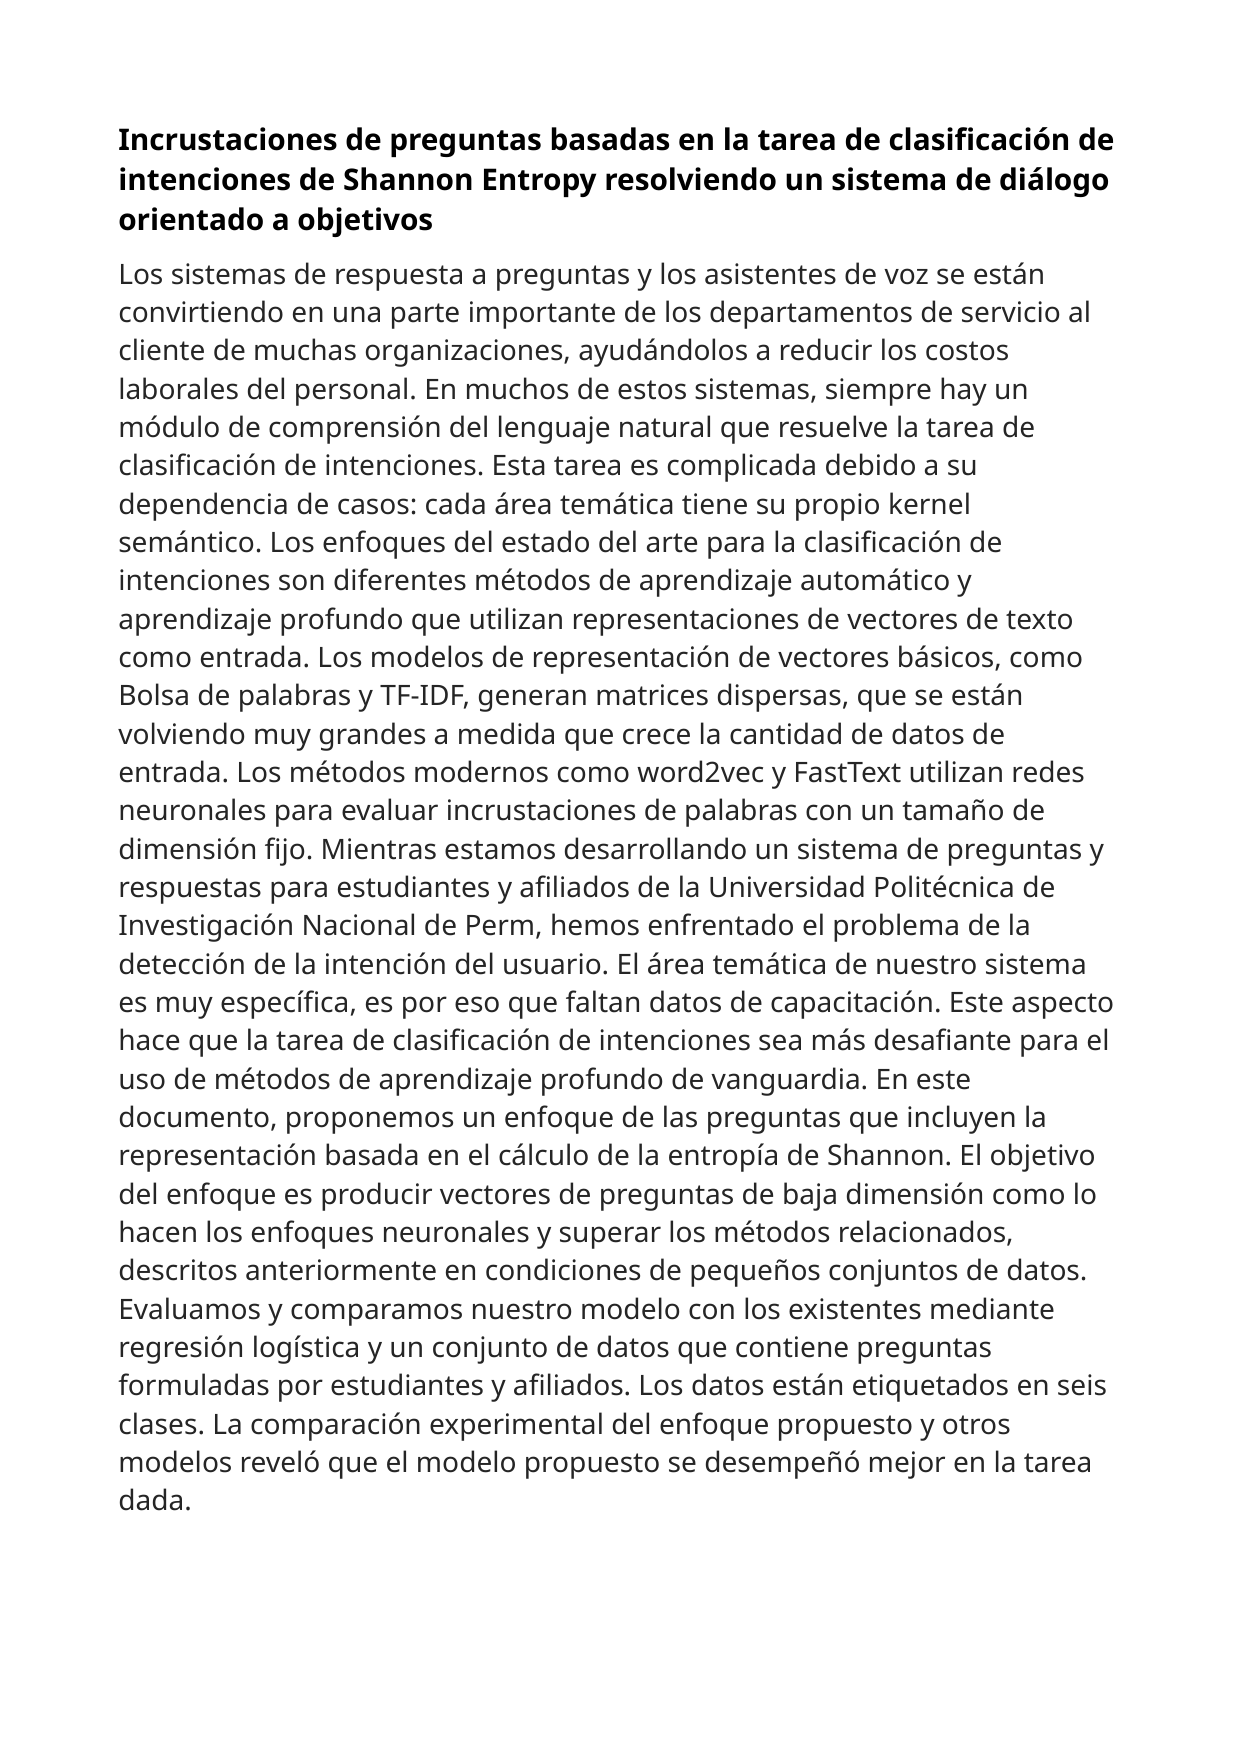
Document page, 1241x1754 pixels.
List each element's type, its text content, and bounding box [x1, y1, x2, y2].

text Incrustaciones de preguntas basadas en la tarea de clasificación de intenciones de Shannon Entropy resolviendo un sistema de diálogo orientado a objetivos [118, 118, 1122, 239]
text Los sistemas de respuesta a preguntas y los asistentes de voz se están convirtiendo en una parte importante de los departamentos de servicio al cliente de muchas organizaciones, ayudándolos a reducir los costos laborales del personal. En muchos de estos sistemas, siempre hay un módulo de comprensión del lenguaje natural que resuelve la tarea de clasificación de intenciones. Esta tarea es complicada debido a su dependencia de casos: cada área temática tiene su propio kernel semántico. Los enfoques del estado del arte para la clasificación de intenciones son diferentes métodos de aprendizaje automático y aprendizaje profundo que utilizan representaciones de vectores de texto como entrada. Los modelos de representación de vectores básicos, como Bolsa de palabras y TF-IDF, generan matrices dispersas, que se están volviendo muy grandes a medida que crece la cantidad de datos de entrada. Los métodos modernos como word2vec y FastText utilizan redes neuronales para evaluar incrustaciones de palabras con un tamaño de dimensión fijo. Mientras estamos desarrollando un sistema de preguntas y respuestas para estudiantes y afiliados de la Universidad Politécnica de Investigación Nacional de Perm, hemos enfrentado el problema de la detección de la intención del usuario. El área temática de nuestro sistema es muy específica, es por eso que faltan datos de capacitación. Este aspecto hace que la tarea de clasificación de intenciones sea más desafiante para el uso de métodos de aprendizaje profundo de vanguardia. En este documento, proponemos un enfoque de las preguntas que incluyen la representación basada en el cálculo de la entropía de Shannon. El objetivo del enfoque es producir vectores de preguntas de baja dimensión como lo hacen los enfoques neuronales y superar los métodos relacionados, descritos anteriormente en condiciones de pequeños conjuntos de datos. Evaluamos y comparamos nuestro modelo con los existentes mediante regresión logística y un conjunto de datos que contiene preguntas formuladas por estudiantes y afiliados. Los datos están etiquetados en seis clases. La comparación experimental del enfoque propuesto y otros modelos reveló que el modelo propuesto se desempeñó mejor en la tarea dada. [118, 254, 1122, 1519]
